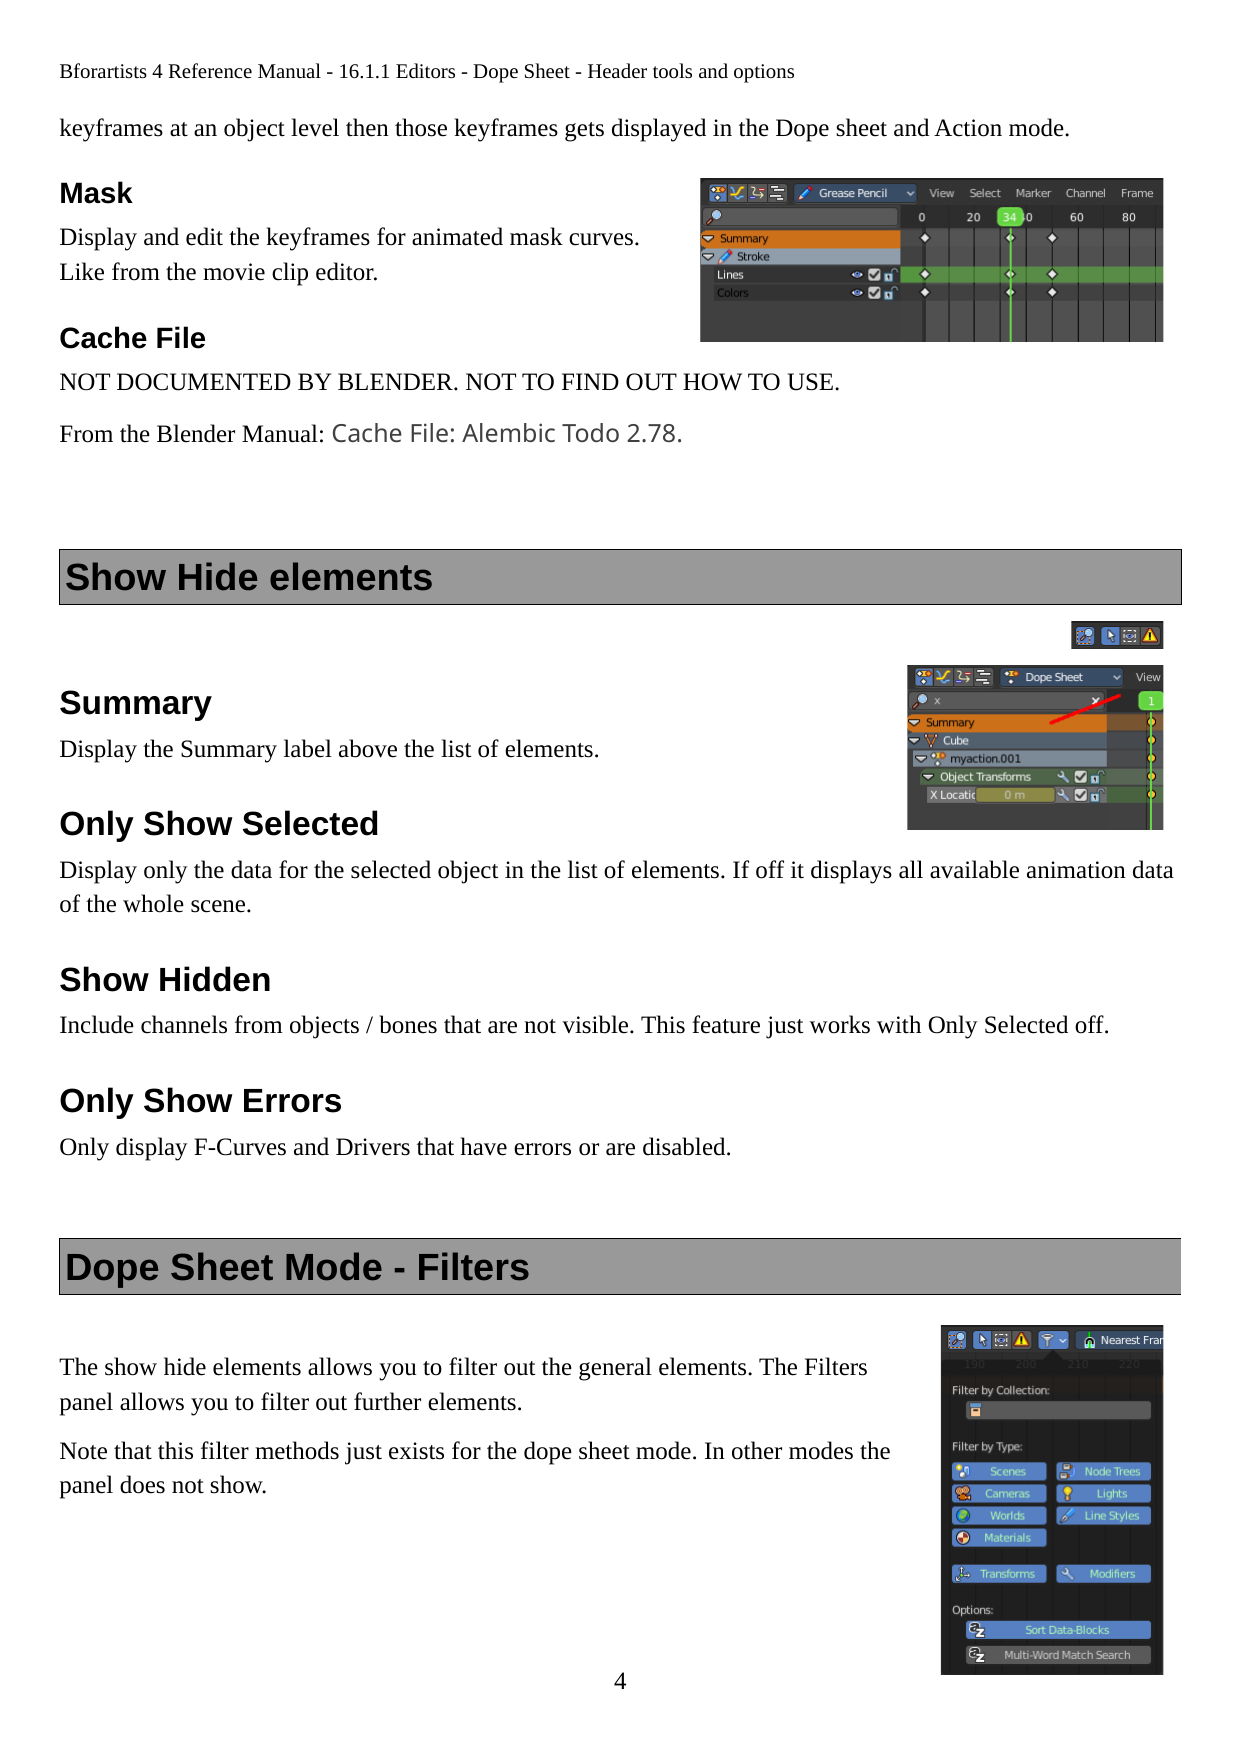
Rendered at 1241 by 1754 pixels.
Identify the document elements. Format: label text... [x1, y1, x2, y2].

subtitle Show Hidden [59, 959, 1181, 998]
picture [1071, 621, 1164, 649]
subtitle Mask [59, 176, 1181, 210]
text The show hide elements allows you to filter out the general elements. The Filters panel allows you to filter out further elements. [59, 1352, 940, 1415]
picture [940, 1325, 1164, 1675]
text Display the Summary label above the list of elements. [59, 734, 907, 763]
subtitle [1164, 683, 1181, 721]
subtitle Summary [59, 683, 907, 721]
text Only display F-Curves and Drivers that have errors or are disabled. [59, 1132, 1181, 1160]
text NOT DOCUMENTED BY BLENDER. NOT TO FIND OUT HOW TO USE. [59, 367, 1181, 396]
text From the Blender Manual: Cache File: Alembic Todo 2.78. [59, 416, 1181, 450]
text Include channels from objects / bones that are not visible. This feature just works with Only Selected off. [59, 1011, 1181, 1039]
picture [700, 178, 1164, 342]
subtitle Only Show Errors [59, 1080, 1181, 1119]
subtitle Cache File [59, 321, 1181, 354]
text keyframes at an object level then those keyframes gets displayed in the Dope sheet and Action mode. [59, 113, 1181, 141]
table_header Dope Sheet Mode - Filters [60, 1239, 1181, 1294]
text Note that this filter methods just exists for the dope sheet mode. In other modes the panel does not show. [59, 1436, 940, 1499]
text Display and edit the keyframes for animated mask curves. Like from the movie clip editor. [59, 222, 700, 286]
text Display only the data for the selected object in the list of elements. If off it displays all available animation data of the whole scene. [59, 855, 1181, 918]
picture [907, 665, 1164, 830]
table_header Show Hide elements [60, 550, 1181, 604]
subtitle Only Show Selected [59, 804, 1181, 842]
